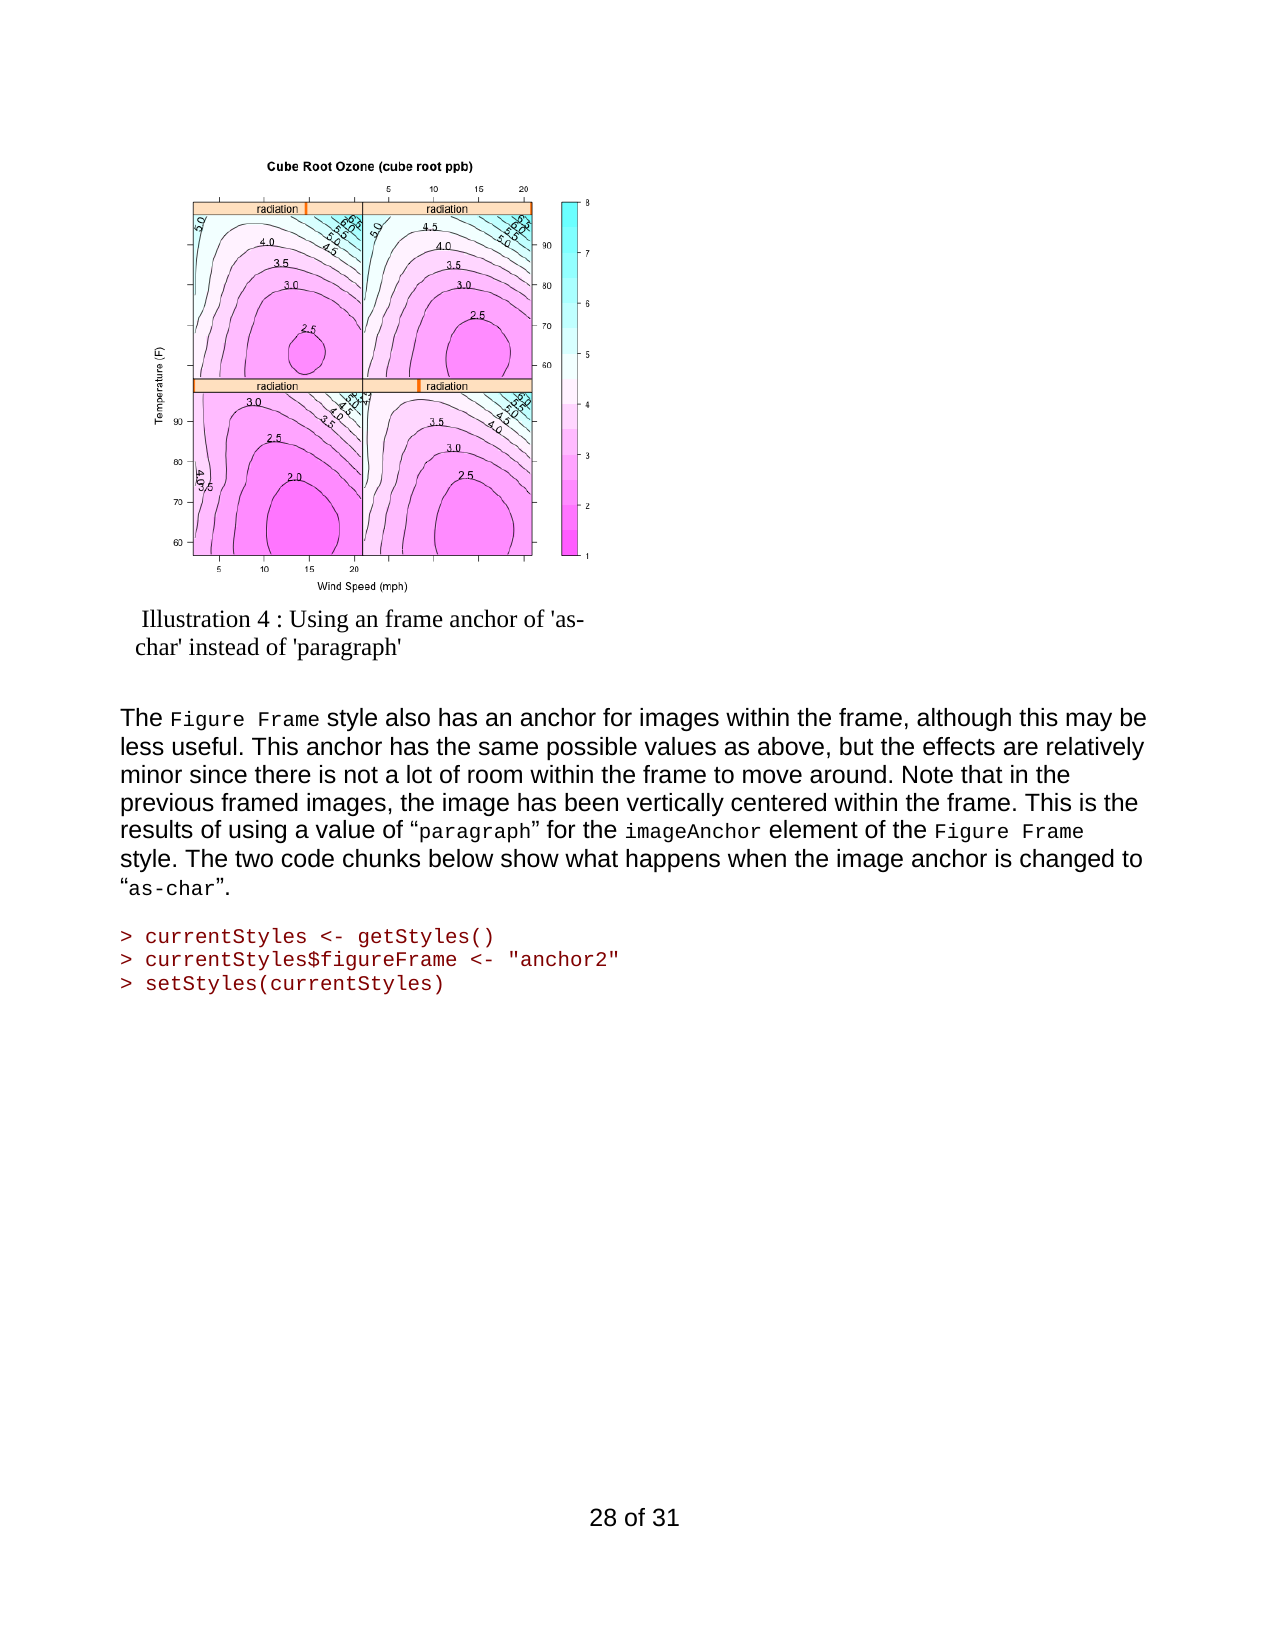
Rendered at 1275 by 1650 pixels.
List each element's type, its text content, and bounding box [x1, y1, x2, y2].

text > setStyles(currentStyles) [120, 973, 1149, 997]
text The Figure Frame style also has an anchor for images within the frame, although this may be less useful. This anchor has the same possible values as above, but the effects are relatively minor since there is not a lot of room within the frame to move around. Note that in the previous framed images, the image has been vertically centered within the frame. This is the results of using a value of “paragraph” for the imageAnchor element of the Figure Frame style. The two code chunks below show what happens when the image anchor is changed to “as-char”. [120, 704, 1149, 902]
text Illustration 4 : Using an frame anchor of 'as-char' instead of 'paragraph' [135, 155, 604, 661]
picture [144, 155, 595, 606]
text > currentStyles$figureFrame <- "anchor2" [120, 949, 1149, 973]
text > currentStyles <- getStyles() [120, 926, 1149, 949]
